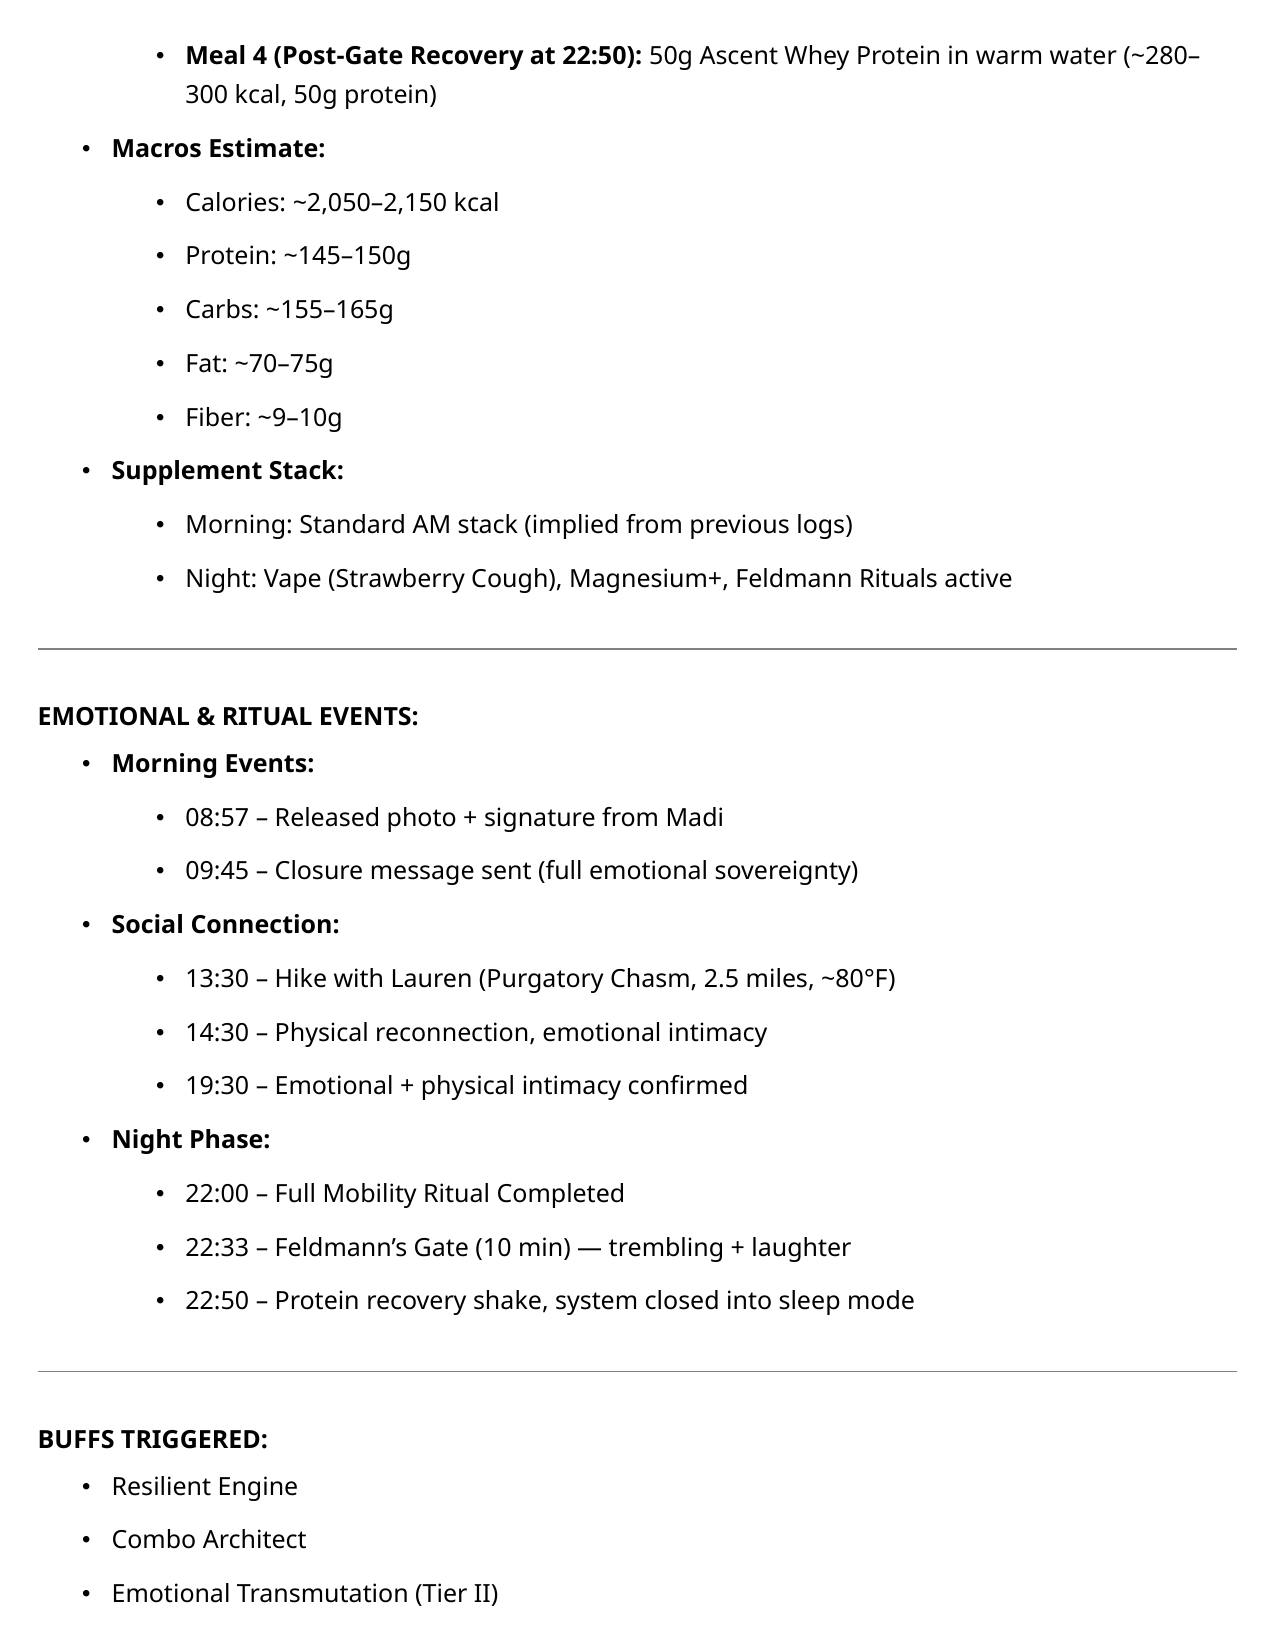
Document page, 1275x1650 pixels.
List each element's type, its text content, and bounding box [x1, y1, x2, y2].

list Carbs: ~155–165g [156, 292, 1237, 326]
list 09:45 – Closure message sent (full emotional sovereignty) [156, 853, 1237, 887]
subtitle BUFFS TRIGGERED: [37, 1422, 1237, 1456]
list Calories: ~2,050–2,150 kcal [156, 184, 1237, 218]
list Social Connection: [82, 907, 1237, 941]
list Night: Vape (Strawberry Cough), Magnesium+, Feldmann Rituals active [156, 560, 1237, 594]
subtitle EMOTIONAL & RITUAL EVENTS: [37, 699, 1237, 733]
list 14:30 – Physical reconnection, emotional intimacy [156, 1014, 1237, 1048]
list Emotional Transmutation (Tier II) [82, 1576, 1237, 1610]
list Macros Estimate: [82, 130, 1237, 164]
list Resilient Engine [82, 1468, 1237, 1502]
list 13:30 – Hike with Lauren (Purgatory Chasm, 2.5 miles, ~80°F) [156, 961, 1237, 994]
list Fiber: ~9–10g [156, 399, 1237, 433]
list Meal 4 (Post-Gate Recovery at 22:50): 50g Ascent Whey Protein in warm water (~280–300 kcal, 50g protein) [156, 37, 1237, 111]
list Morning Events: [82, 746, 1237, 779]
list 22:50 – Protein recovery shake, system closed into sleep mode [156, 1283, 1237, 1317]
list Fat: ~70–75g [156, 345, 1237, 379]
list Morning: Standard AM stack (implied from previous logs) [156, 507, 1237, 541]
list Protein: ~145–150g [156, 238, 1237, 272]
list 22:33 – Feldmann’s Gate (10 min) — trembling + laughter [156, 1229, 1237, 1263]
list 08:57 – Released photo + signature from Madi [156, 799, 1237, 833]
list Night Phase: [82, 1122, 1237, 1156]
list Supplement Stack: [82, 453, 1237, 487]
list Combo Architect [82, 1522, 1237, 1556]
list 19:30 – Emotional + physical intimacy confirmed [156, 1068, 1237, 1102]
list 22:00 – Full Mobility Ritual Completed [156, 1176, 1237, 1209]
